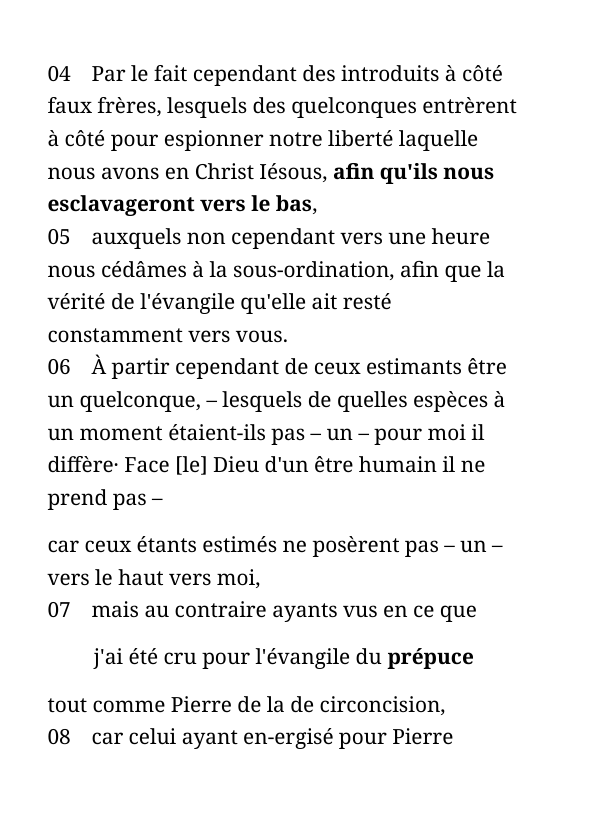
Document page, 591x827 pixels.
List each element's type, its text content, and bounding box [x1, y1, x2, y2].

text 04 Par le fait cependant des introduits à côté faux frères, lesquels des quelconques entrèrent à côté pour espionner notre liberté laquelle nous avons en Christ Iésous, afin qu'ils nous esclavageront vers le bas, 05 auxquels non cependant vers une heure nous cédâmes à la sous-ordination, afin que la vérité de l'évangile qu'elle ait resté constamment vers vous. 06 À partir cependant de ceux estimants être un quelconque, – lesquels de quelles espèces à un moment étaient-ils pas – un – pour moi il diffère· Face [le] Dieu d'un être humain il ne prend pas – [47, 59, 526, 511]
text car ceux étants estimés ne posèrent pas – un – vers le haut vers moi, 07 mais au contraire ayants vus en ce que [47, 530, 526, 624]
text j'ai été cru pour l'évangile du prépuce [47, 642, 526, 671]
text tout comme Pierre de la de circoncision, 08 car celui ayant en-ergisé pour Pierre [47, 690, 526, 751]
